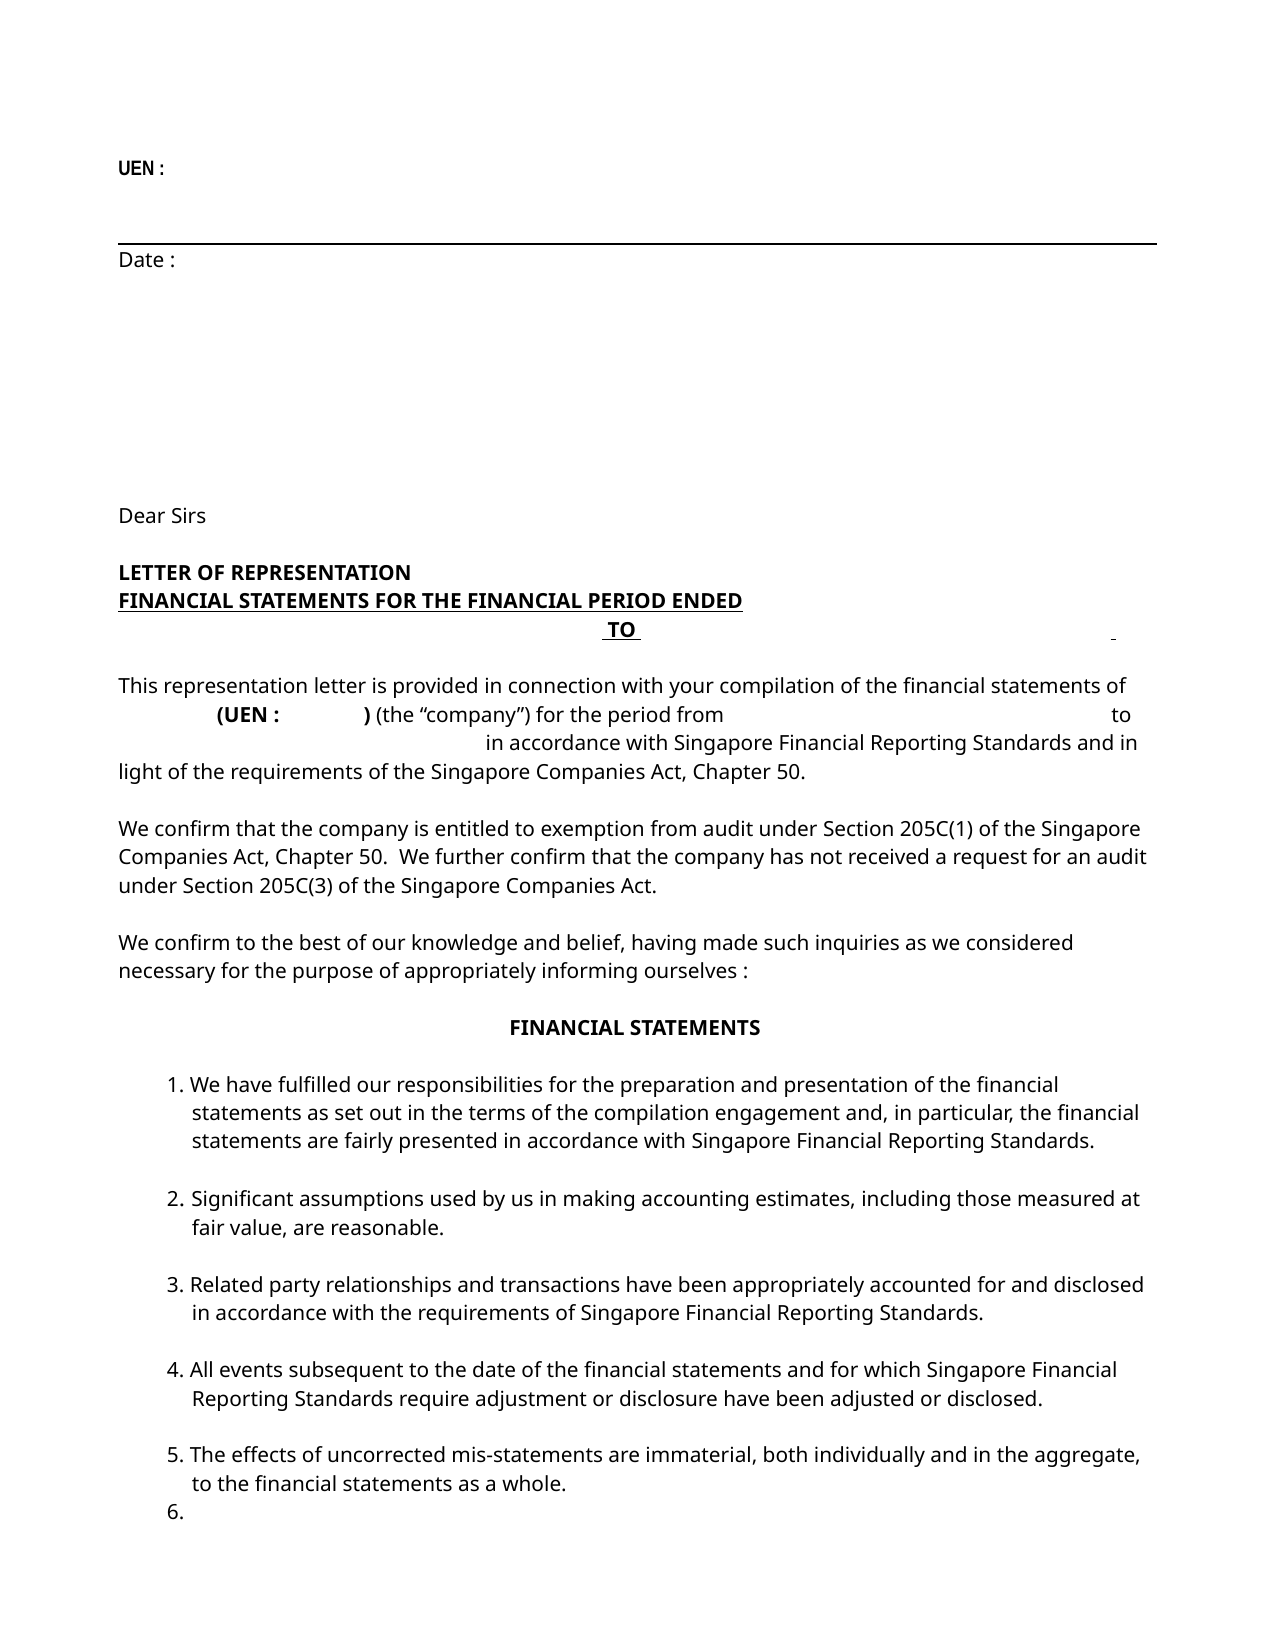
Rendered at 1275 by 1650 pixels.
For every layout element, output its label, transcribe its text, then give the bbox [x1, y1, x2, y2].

text UEN : <o.uen> [118, 156, 1157, 180]
text 1. We have fulfilled our responsibilities for the preparation and presentation of the financial statements as set out in the terms of the compilation engagement and, in particular, the financial statements are fairly presented in accordance with Singapore Financial Reporting Standards. [167, 1070, 1157, 1155]
text We confirm to the best of our knowledge and belief, having made such inquiries as we considered necessary for the purpose of appropriately informing ourselves : [118, 928, 1157, 984]
text <o.company_id and o.company_id.partner_id and o.company_id.partner_id.country_id and o.company_id.country_id.name or ''> <o.company_id and o.company_id.partner_id and o.company_id.partner_id.zip or ''> [118, 387, 1157, 473]
text 3. Related party relationships and transactions have been appropriately accounted for and disclosed in accordance with the requirements of Singapore Financial Reporting Standards. [167, 1270, 1157, 1327]
text LETTER OF REPRESENTATION [118, 558, 1157, 586]
text <get_partner_full_address(o.id)> [118, 180, 1157, 209]
text We confirm that the company is entitled to exemption from audit under Section 205C(1) of the Singapore Companies Act, Chapter 50. We further confirm that the company has not received a request for an audit under Section 205C(3) of the Singapore Companies Act. [118, 814, 1157, 899]
text FINANCIAL STATEMENTS [118, 1013, 1157, 1041]
text 5. The effects of uncorrected mis-statements are immaterial, both individually and in the aggregate, to the financial statements as a whole. [167, 1441, 1157, 1497]
text <o.name> [118, 118, 1157, 156]
text Date : <get_datenow()> [118, 245, 1157, 273]
text 6. [167, 1497, 1157, 1526]
text 4. All events subsequent to the date of the financial statements and for which Singapore Financial Reporting Standards require adjustment or disclosure have been adjusted or disclosed. [167, 1355, 1157, 1412]
text <o.company_id and o.company_id.partner_id and o.company_id.partner_id.street2 or ''> [118, 359, 1157, 387]
text Dear Sirs [118, 501, 1157, 529]
text <o.company_id and o.company_id.partner_id and o.company_id.partner_id.street or ''> [118, 330, 1157, 359]
text 2. Significant assumptions used by us in making accounting estimates, including those measured at fair value, are reasonable. [167, 1183, 1157, 1241]
text <o.company_id and o.company_id.partner_id and o.company_id.partner_id.name or ''> [118, 302, 1157, 330]
text This representation letter is provided in connection with your compilation of the financial statements of <o.name> (UEN : <o.uen>) (the “company”) for the period from <convert_date_d_B_Y(o.fs_start_date)> to <convert_date_d_B_Y(o.fs_end_date)> in accordance with Singapore Financial Reporting Standards and in light of the requirements of the Singapore Companies Act, Chapter 50. [118, 672, 1157, 785]
text FINANCIAL STATEMENTS FOR THE FINANCIAL PERIOD ENDED <get_upper(convert_date_d_B_Y(o.fs_start_date))> TO <get_upper(convert_date_d_B_Y(o.fs_end_date))> [118, 586, 1157, 643]
